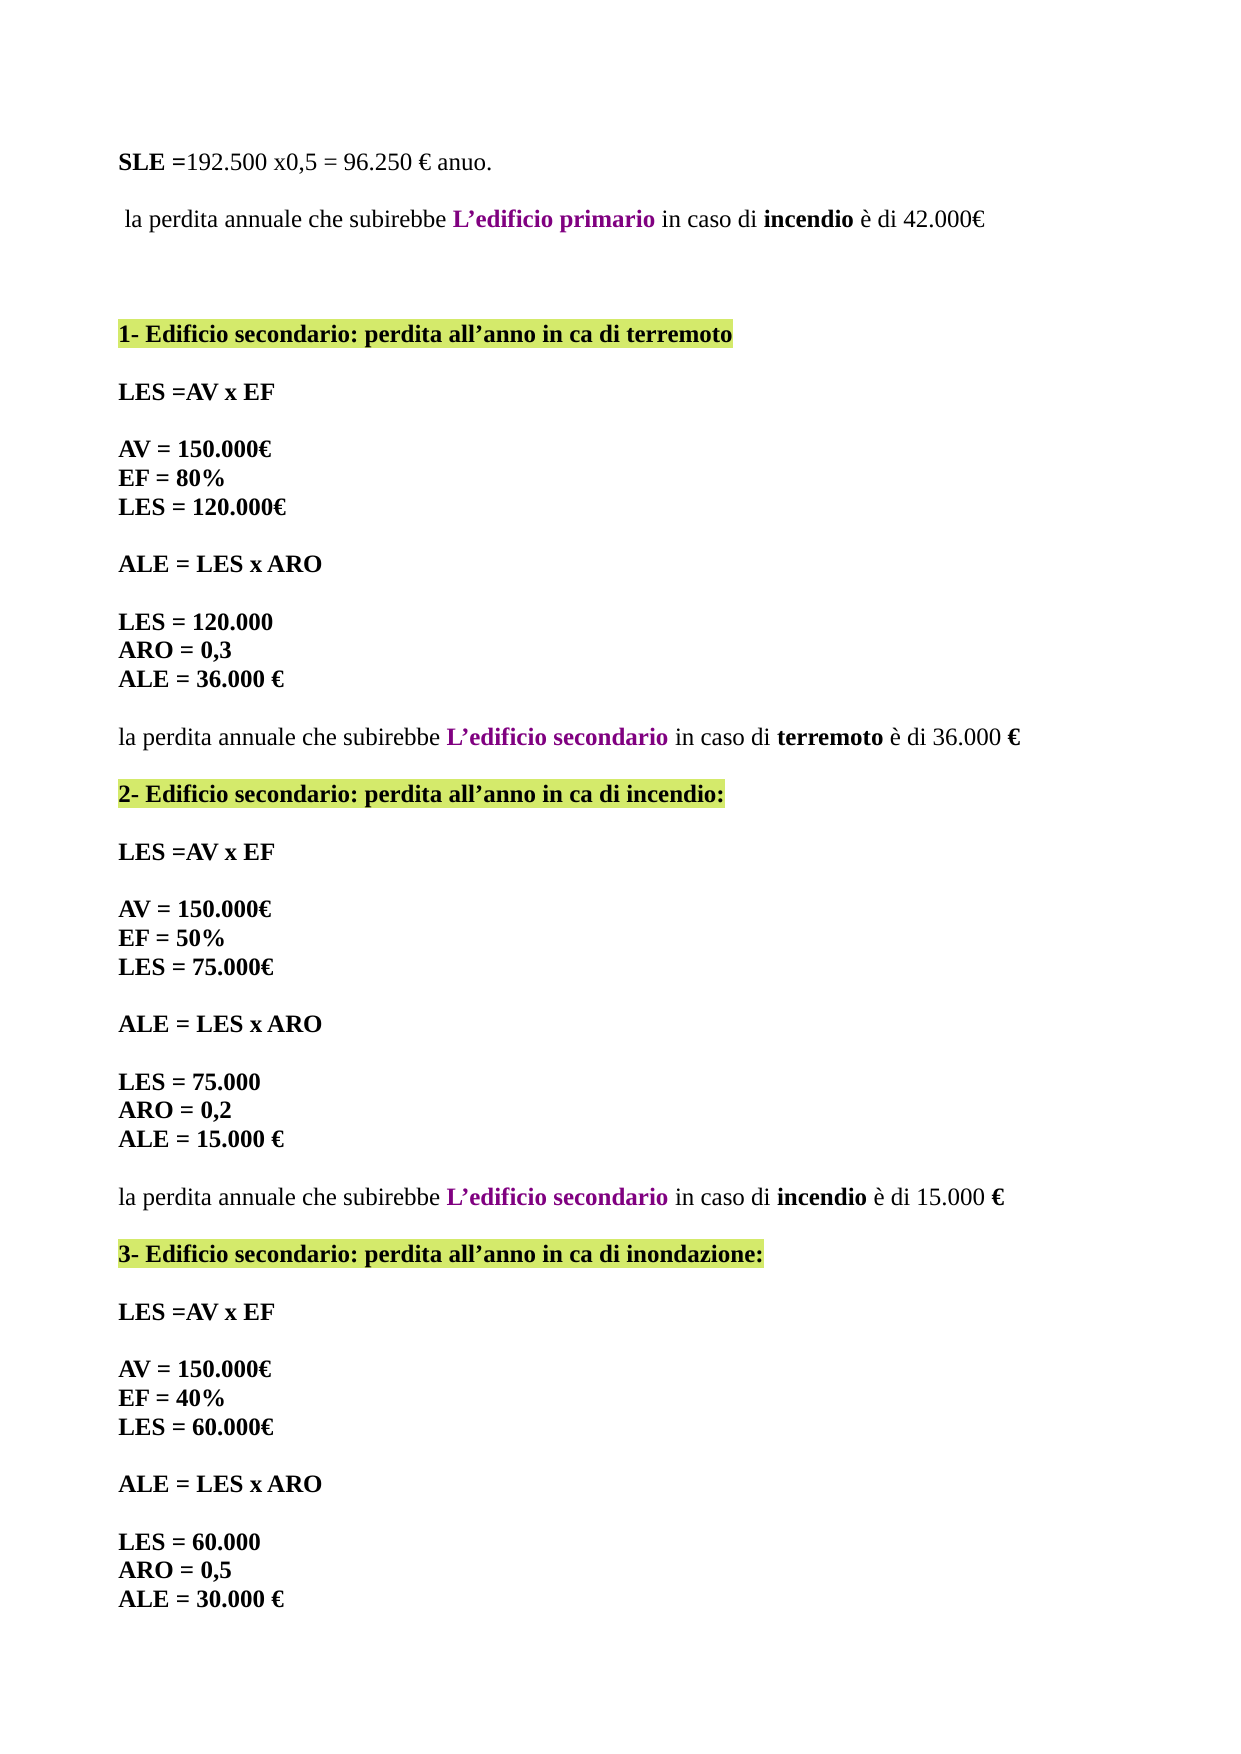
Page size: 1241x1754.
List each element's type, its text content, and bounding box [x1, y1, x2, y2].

text la perdita annuale che subirebbe L’edificio primario in caso di incendio è di 42.000€ [118, 204, 1122, 233]
text ALE = LES x ARO [118, 1469, 1122, 1498]
text 1- Edificio secondario: perdita all’anno in ca di terremoto [118, 319, 1122, 348]
text EF = 80% [118, 463, 1122, 492]
text 2- Edificio secondario: perdita all’anno in ca di incendio: [118, 779, 1122, 808]
text 3- Edificio secondario: perdita all’anno in ca di inondazione: [118, 1239, 1122, 1268]
text LES = 60.000€ [118, 1412, 1122, 1441]
text ARO = 0,3 [118, 636, 1122, 664]
text la perdita annuale che subirebbe L’edificio secondario in caso di terremoto è di 36.000 € [118, 722, 1122, 751]
text AV = 150.000€ [118, 434, 1122, 463]
text LES =AV x EF [118, 1297, 1122, 1326]
text LES = 120.000€ [118, 492, 1122, 521]
text LES = 120.000 [118, 607, 1122, 636]
text ARO = 0,5 [118, 1556, 1122, 1584]
text ALE = 36.000 € [118, 664, 1122, 693]
text LES = 75.000€ [118, 952, 1122, 981]
text ALE = LES x ARO [118, 1009, 1122, 1038]
text LES = 75.000 [118, 1067, 1122, 1096]
text LES = 60.000 [118, 1527, 1122, 1556]
text ARO = 0,2 [118, 1096, 1122, 1124]
text la perdita annuale che subirebbe L’edificio secondario in caso di incendio è di 15.000 € [118, 1182, 1122, 1211]
text AV = 150.000€ [118, 894, 1122, 923]
text ALE = 15.000 € [118, 1124, 1122, 1153]
text LES =AV x EF [118, 377, 1122, 406]
text EF = 40% [118, 1383, 1122, 1412]
text ALE = LES x ARO [118, 549, 1122, 578]
text SLE =192.500 x0,5 = 96.250 € anuo. [118, 147, 1122, 176]
text ALE = 30.000 € [118, 1584, 1122, 1613]
text LES =AV x EF [118, 837, 1122, 866]
text AV = 150.000€ [118, 1354, 1122, 1383]
text EF = 50% [118, 923, 1122, 952]
